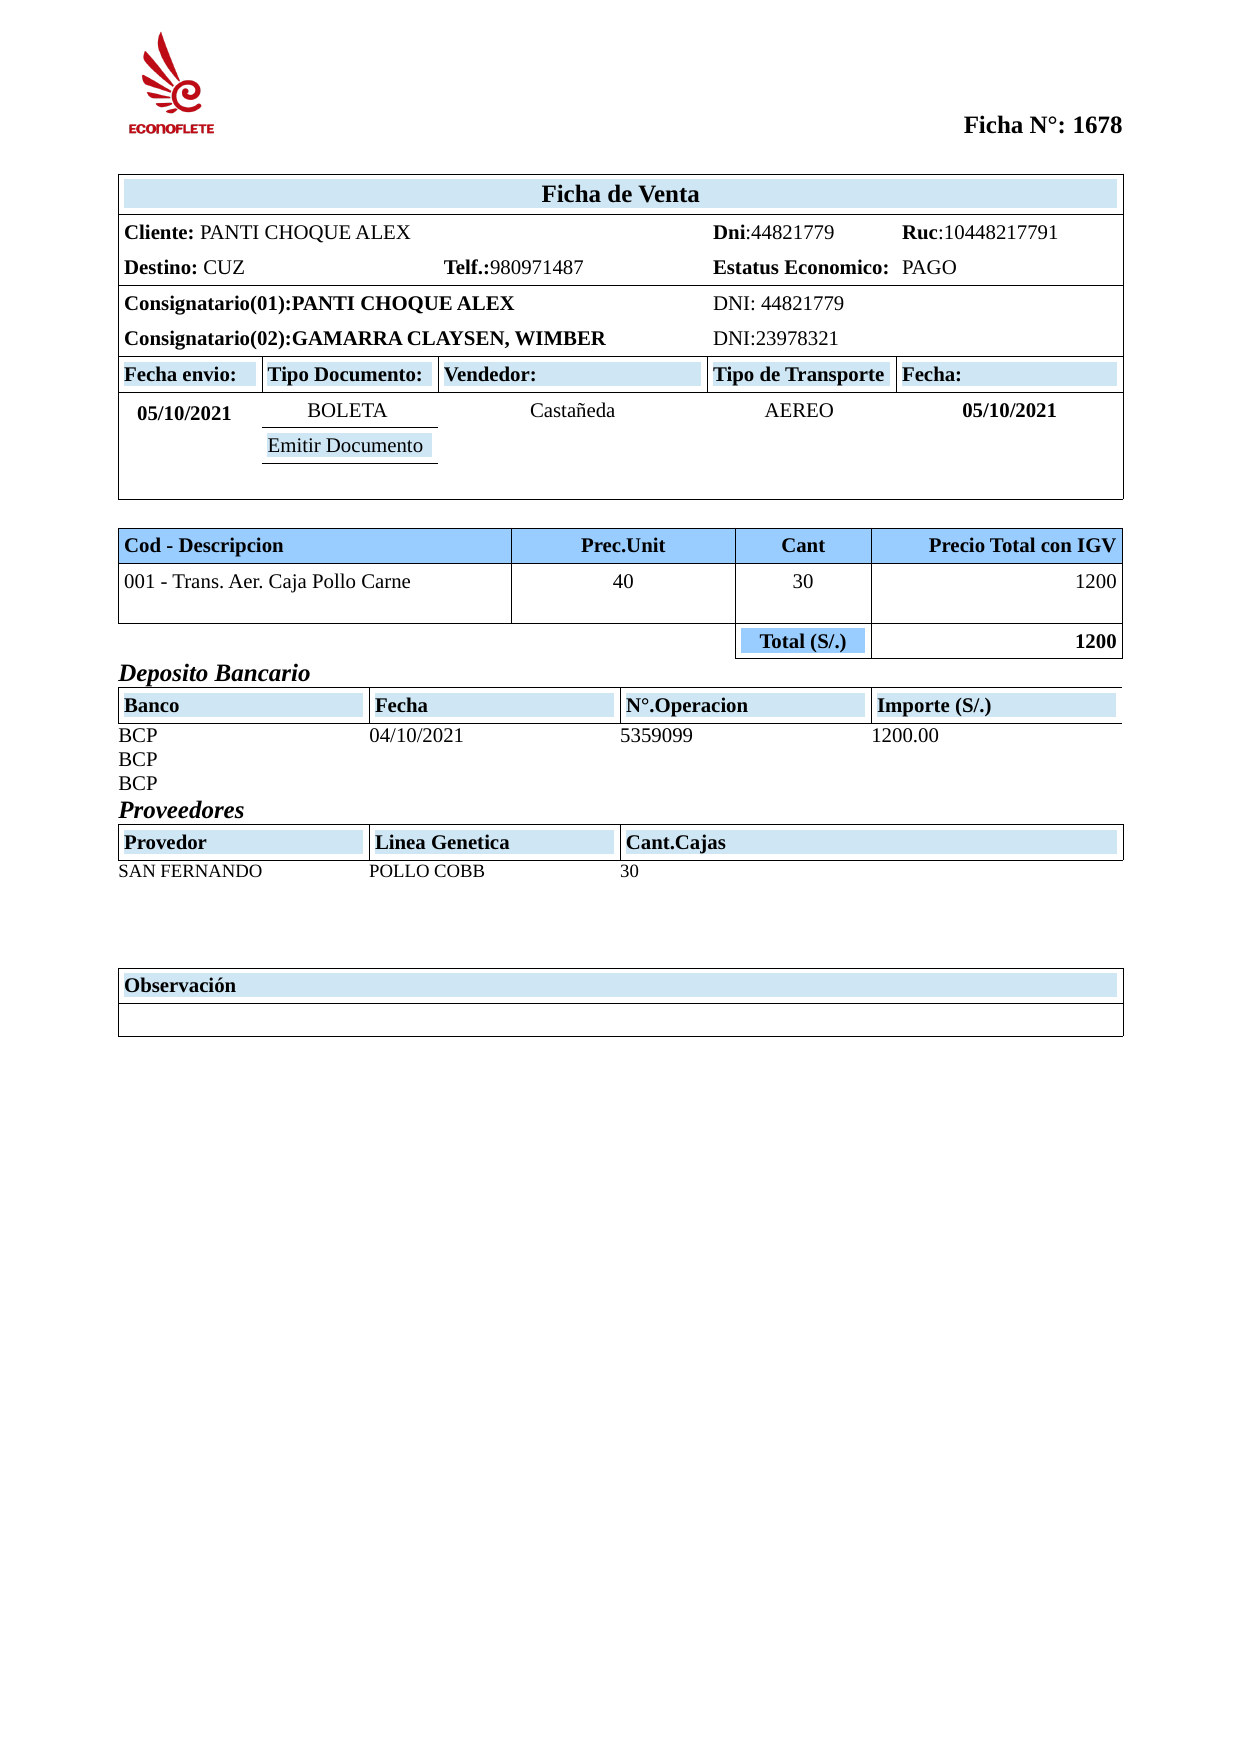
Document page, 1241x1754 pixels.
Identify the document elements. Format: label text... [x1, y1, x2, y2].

table_cell [369, 946, 620, 967]
table_cell [620, 881, 1123, 903]
table_cell [369, 747, 620, 771]
table_cell [620, 946, 1123, 967]
table_cell 1200 [872, 564, 1122, 623]
table_header N°.Operacion [621, 688, 871, 723]
table_header Provedor [119, 825, 369, 859]
table_cell 1200 [872, 624, 1122, 658]
table_cell [369, 903, 620, 924]
table_cell [871, 771, 1122, 795]
table_cell Destino: CUZ [119, 249, 438, 285]
table_cell BCP [118, 724, 369, 747]
table_cell [620, 771, 871, 795]
table_cell [118, 624, 511, 658]
table_cell 30 [736, 564, 871, 623]
table_header Observación [119, 969, 1123, 1003]
table_cell Telf.:980971487 [438, 249, 707, 285]
table_cell DNI: 44821779 [707, 286, 1123, 321]
table_header Cant [736, 529, 871, 563]
table_header Importe (S/.) [872, 688, 1122, 723]
table_cell 05/10/2021 [119, 393, 262, 498]
table_cell 1200.00 [871, 724, 1122, 747]
table_cell Vendedor: [439, 357, 707, 392]
text Deposito Bancario [118, 658, 1122, 687]
table_cell 05/10/2021 [896, 393, 1123, 498]
table_header Linea Genetica [370, 825, 620, 859]
table_cell PAGO [896, 249, 1123, 285]
table_cell [369, 771, 620, 795]
table_cell DNI:23978321 [707, 321, 1123, 356]
table_cell [369, 924, 620, 946]
table_cell [620, 747, 871, 771]
table_cell [262, 464, 438, 498]
table_cell [118, 946, 369, 967]
table_cell Ruc:10448217791 [896, 215, 1123, 249]
table_cell SAN FERNANDO [118, 861, 369, 881]
table_cell AEREO [707, 393, 896, 498]
table_cell [620, 924, 1123, 946]
table_cell POLLO COBB [369, 861, 620, 881]
table_cell Fecha envio: [119, 357, 262, 392]
table_cell [511, 624, 735, 658]
table_header Prec.Unit [512, 529, 735, 563]
table_cell Castañeda [438, 393, 707, 498]
table_cell [620, 903, 1123, 924]
table_cell [871, 747, 1122, 771]
table_cell 5359099 [620, 724, 871, 747]
table_cell BCP [118, 771, 369, 795]
table_cell Fecha: [897, 357, 1123, 392]
table_header Cant.Cajas [621, 825, 1123, 859]
table_cell [118, 924, 369, 946]
table_cell Tipo de Transporte [708, 357, 896, 392]
text Proveedores [118, 795, 1122, 824]
table_cell 04/10/2021 [369, 724, 620, 747]
table_cell Consignatario(01):PANTI CHOQUE ALEX [119, 286, 707, 321]
table_cell Tipo Documento: [263, 357, 438, 392]
table_cell Estatus Economico: [707, 249, 896, 285]
table_cell Cliente: PANTI CHOQUE ALEX [119, 215, 707, 249]
table_cell 30 [620, 861, 1123, 881]
table_header Precio Total con IGV [872, 529, 1122, 563]
table_cell 40 [512, 564, 735, 623]
table_cell BOLETA [262, 393, 438, 427]
table_cell 001 - Trans. Aer. Caja Pollo Carne [119, 564, 511, 623]
table_cell BCP [118, 747, 369, 771]
table_header Banco [119, 688, 369, 723]
table_cell Total (S/.) [736, 624, 871, 658]
table_cell [119, 1004, 1123, 1036]
table_cell Consignatario(02):GAMARRA CLAYSEN, WIMBER [119, 321, 707, 356]
table_header Cod - Descripcion [119, 529, 511, 563]
table_cell Dni:44821779 [707, 215, 896, 249]
picture [118, 31, 225, 134]
table_header Ficha de Venta [119, 175, 1123, 214]
table_cell Emitir Documento [262, 428, 438, 463]
table_cell [118, 881, 369, 903]
table_header Fecha [370, 688, 620, 723]
table_cell [369, 881, 620, 903]
table_cell [118, 903, 369, 924]
